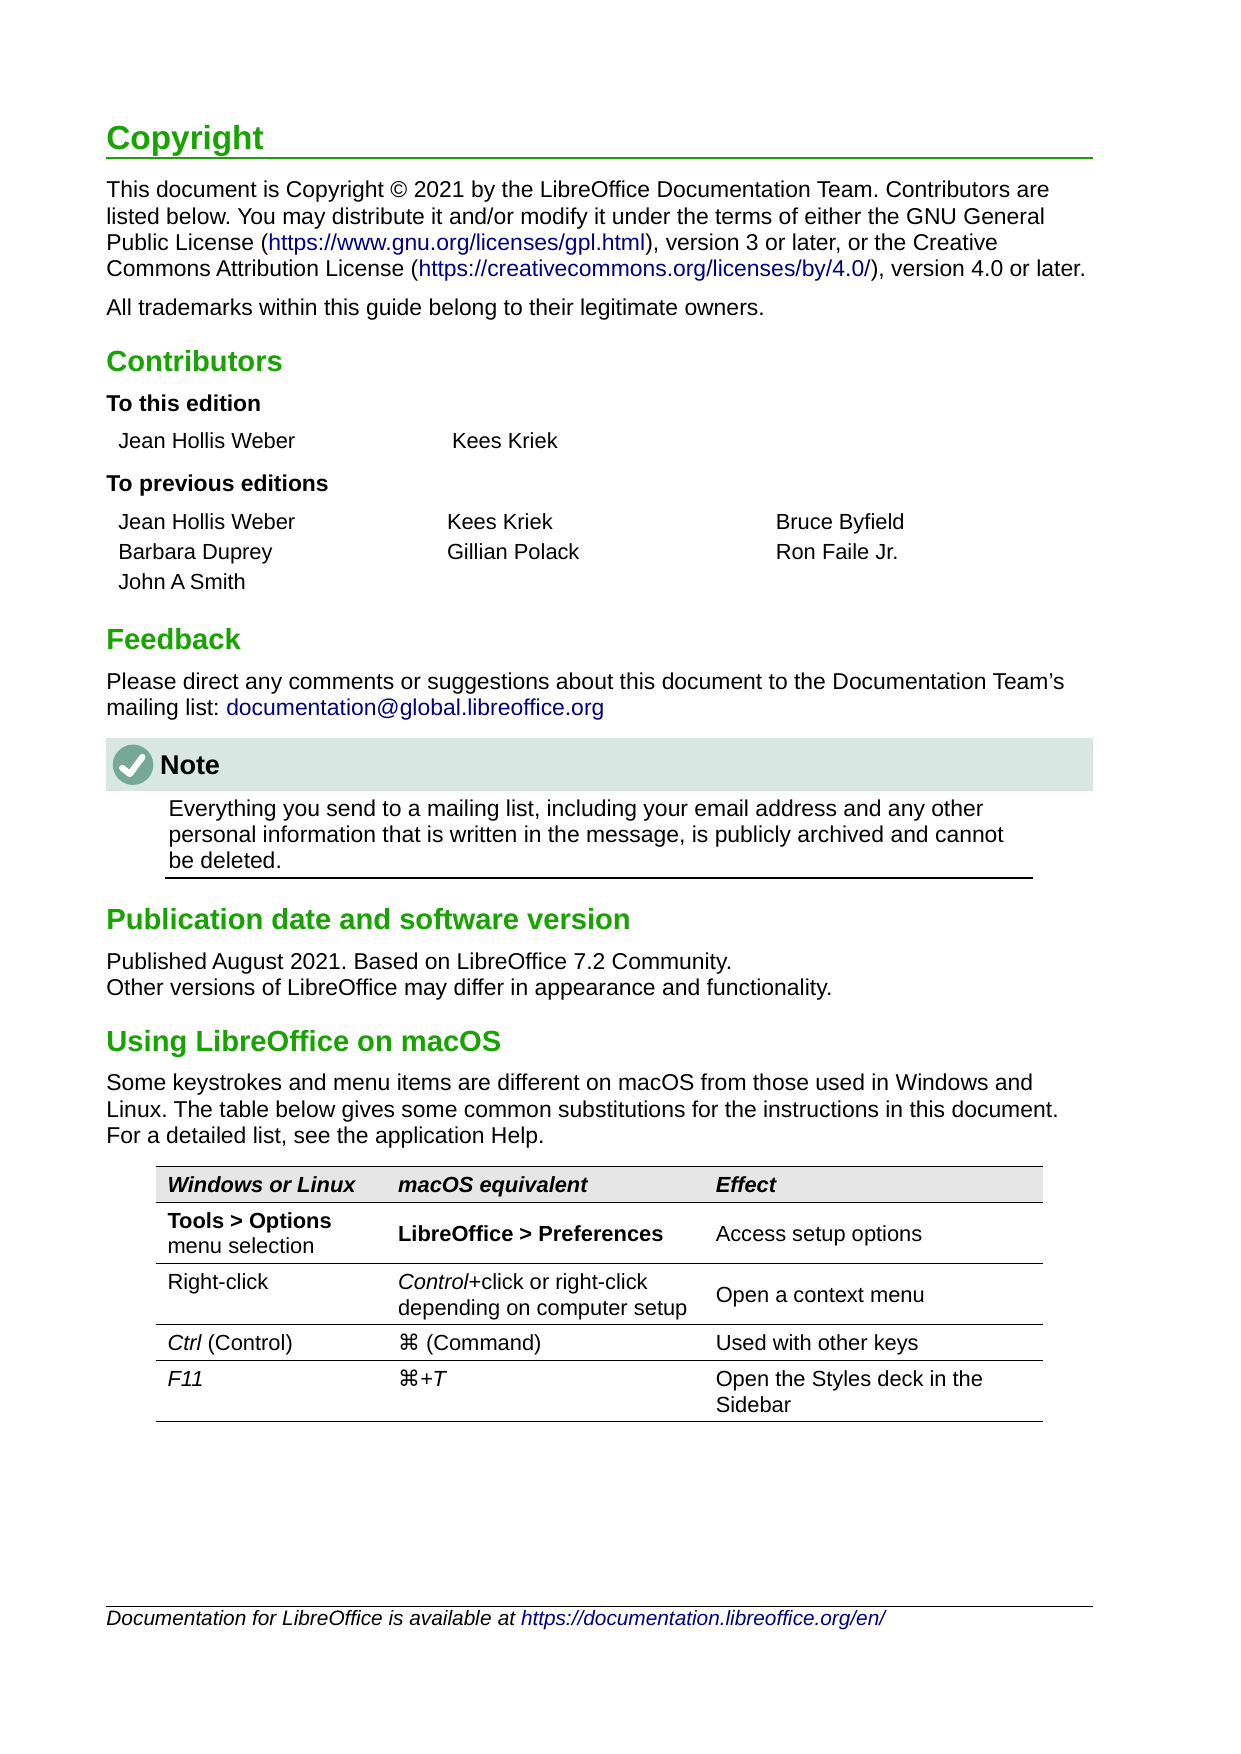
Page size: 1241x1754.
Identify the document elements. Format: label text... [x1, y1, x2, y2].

table_cell Access setup options [704, 1203, 1043, 1263]
table_cell LibreOffice > Preferences [386, 1203, 704, 1263]
table_header Jean Hollis Weber [106, 429, 440, 458]
table_cell ⌘+T [386, 1361, 704, 1421]
table_header Windows or Linux [156, 1167, 386, 1202]
table_cell Control+click or right-click depending on computer setup [386, 1264, 704, 1324]
subtitle Copyright [106, 118, 1093, 157]
table_cell ⌘ (Command) [386, 1325, 704, 1360]
table_cell Open a context menu [704, 1264, 1043, 1324]
table_header Jean Hollis Weber [106, 509, 435, 539]
table_cell [435, 569, 764, 599]
table_cell Gillian Polack [435, 539, 764, 569]
table_cell Barbara Duprey [106, 539, 435, 569]
subtitle Feedback [106, 622, 1093, 656]
text All trademarks within this guide belong to their legitimate owners. [106, 294, 1093, 321]
table_cell [764, 569, 1093, 599]
subtitle Using LibreOffice on macOS [106, 1024, 1093, 1057]
text To this edition [106, 389, 1093, 416]
text This document is Copyright © 2021 by the LibreOffice Documentation Team. Contributors are listed below. You may distribute it and/or modify it under the terms of either the GNU General Public License (https://www.gnu.org/licenses/gpl.html), version 3 or later, or the Creative Commons Attribution License (https://creativecommons.org/licenses/by/4.0/), version 4.0 or later. [106, 176, 1093, 282]
table_header [766, 429, 1093, 458]
text Please direct any comments or suggestions about this document to the Documentation Team’s mailing list: documentation@global.libreoffice.org [106, 668, 1093, 720]
subtitle Contributors [106, 344, 1093, 378]
table_header Bruce Byfield [764, 509, 1093, 539]
text Some keystrokes and menu items are different on macOS from those used in Windows and Linux. The table below gives some common substitutions for the instructions in this document. For a detailed list, see the application Help. [106, 1069, 1093, 1148]
table_header Kees Kriek [440, 429, 766, 458]
table_header macOS equivalent [386, 1167, 704, 1202]
subtitle Publication date and software version [106, 902, 1093, 936]
text Everything you send to a mailing list, including your email address and any other personal information that is written in the message, is publicly archived and cannot be deleted. [165, 791, 1033, 877]
text To previous editions [106, 470, 1093, 496]
table_cell Right-click [156, 1264, 386, 1324]
table_cell Tools > Options menu selection [156, 1203, 386, 1263]
table_cell John A Smith [106, 569, 435, 599]
table_cell Open the Styles deck in the Sidebar [704, 1361, 1043, 1421]
table_cell Ctrl (Control) [156, 1325, 386, 1360]
subtitle Note [106, 738, 1093, 791]
table_cell Used with other keys [704, 1325, 1043, 1360]
table_cell F11 [156, 1361, 386, 1421]
table_header Kees Kriek [435, 509, 764, 539]
table_cell Ron Faile Jr. [764, 539, 1093, 569]
text Published August 2021. Based on LibreOffice 7.2 Community. Other versions of LibreOffice may differ in appearance and functionality. [106, 948, 1093, 1000]
table_header Effect [704, 1167, 1043, 1202]
